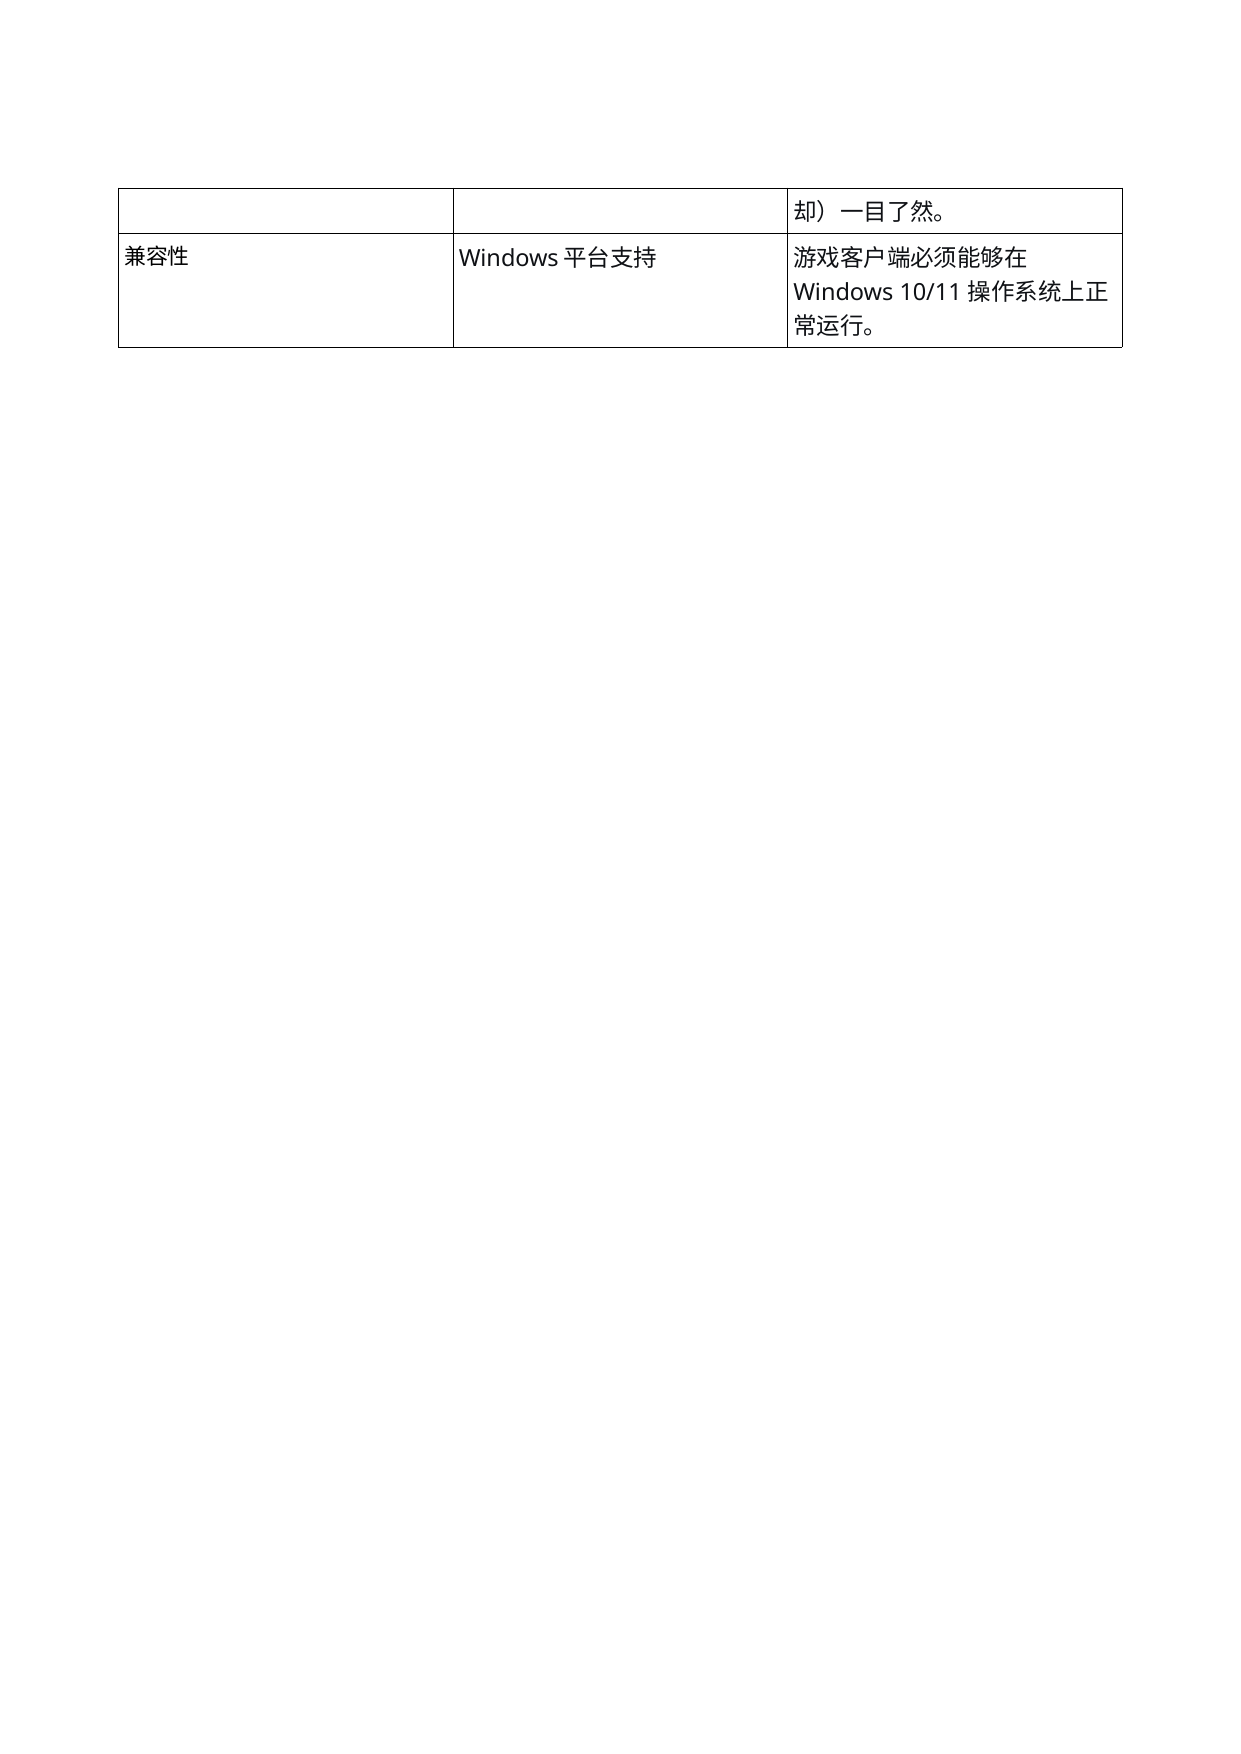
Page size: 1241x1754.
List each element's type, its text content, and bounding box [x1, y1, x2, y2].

table_cell [119, 189, 453, 233]
table_cell 兼容性 [119, 234, 453, 347]
table_cell Windows平台支持 [454, 234, 787, 347]
table_cell 游戏客户端必须能够在 Windows 10/11 操作系统上正常运行。 [788, 234, 1122, 347]
table_cell [454, 189, 787, 233]
table_cell 却）一目了然。 [788, 189, 1122, 233]
